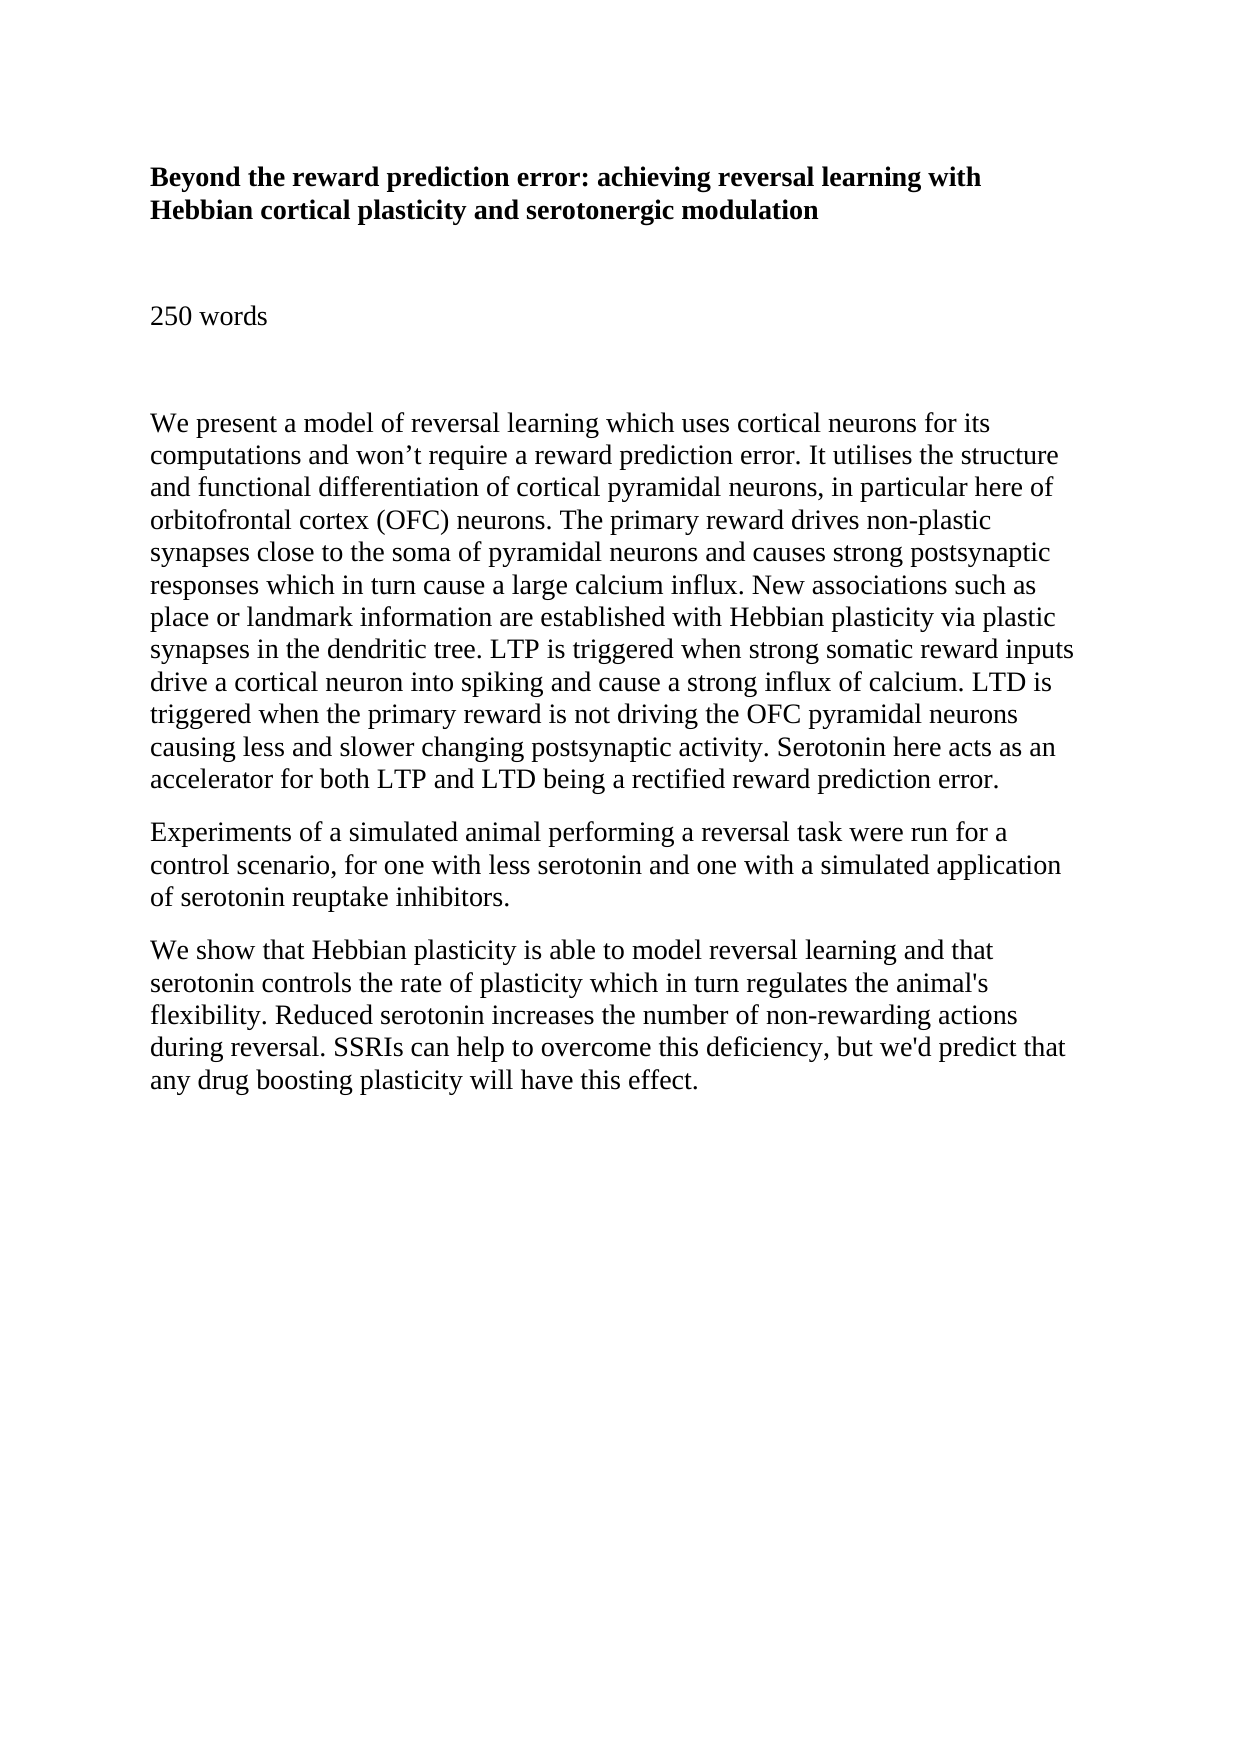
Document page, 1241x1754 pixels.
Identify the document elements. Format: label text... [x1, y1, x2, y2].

text 250 words [150, 299, 1090, 332]
text We show that Hebbian plasticity is able to model reversal learning and that serotonin controls the rate of plasticity which in turn regulates the animal's flexibility. Reduced serotonin increases the number of non-rewarding actions during reversal. SSRIs can help to overcome this deficiency, but we'd predict that any drug boosting plasticity will have this effect. [150, 933, 1090, 1095]
text Experiments of a simulated animal performing a reversal task were run for a control scenario, for one with less serotonin and one with a simulated application of serotonin reuptake inhibitors. [150, 815, 1090, 912]
text We present a model of reversal learning which uses cortical neurons for its computations and won’t require a reward prediction error. It utilises the structure and functional differentiation of cortical pyramidal neurons, in particular here of orbitofrontal cortex (OFC) neurons. The primary reward drives non-plastic synapses close to the soma of pyramidal neurons and causes strong postsynaptic responses which in turn cause a large calcium influx. New associations such as place or landmark information are established with Hebbian plasticity via plastic synapses in the dendritic tree. LTP is triggered when strong somatic reward inputs drive a cortical neuron into spiking and cause a strong influx of calcium. LTD is triggered when the primary reward is not driving the OFC pyramidal neurons causing less and slower changing postsynaptic activity. Serotonin here acts as an accelerator for both LTP and LTD being a rectified reward prediction error. [150, 406, 1090, 794]
text Beyond the reward prediction error: achieving reversal learning with Hebbian cortical plasticity and serotonergic modulation [150, 160, 1090, 225]
